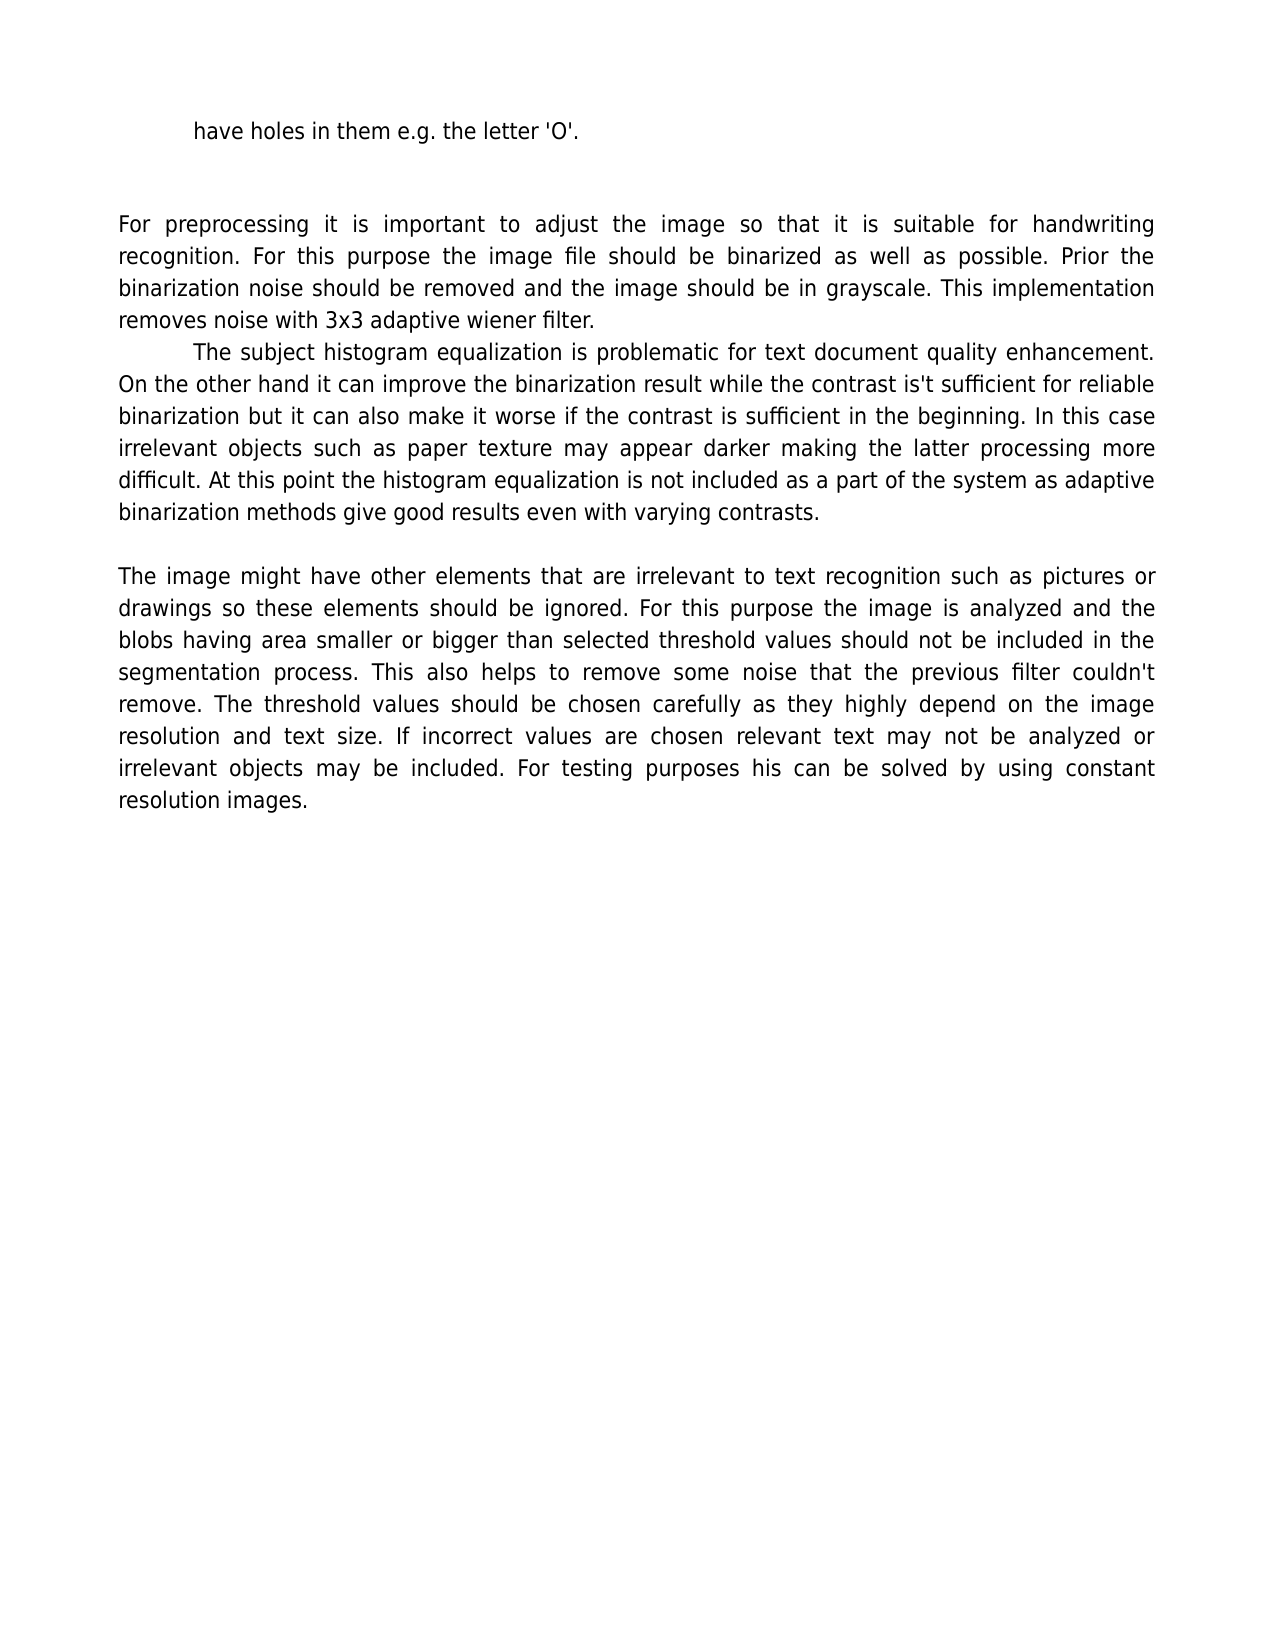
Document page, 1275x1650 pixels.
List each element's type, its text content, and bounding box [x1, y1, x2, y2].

list have holes in them e.g. the letter 'O'. [156, 118, 1157, 145]
text For preprocessing it is important to adjust the image so that it is suitable for handwriting recognition. For this purpose the image file should be binarized as well as possible. Prior the binarization noise should be removed and the image should be in grayscale. This implementation removes noise with 3x3 adaptive wiener filter. [118, 211, 1157, 334]
text The image might have other elements that are irrelevant to text recognition such as pictures or drawings so these elements should be ignored. For this purpose the image is analyzed and the blobs having area smaller or bigger than selected threshold values should not be included in the segmentation process. This also helps to remove some noise that the previous filter couldn't remove. The threshold values should be chosen carefully as they highly depend on the image resolution and text size. If incorrect values are chosen relevant text may not be analyzed or irrelevant objects may be included. For testing purposes his can be solved by using constant resolution images. [118, 563, 1157, 813]
text The subject histogram equalization is problematic for text document quality enhancement. On the other hand it can improve the binarization result while the contrast is't sufficient for reliable binarization but it can also make it worse if the contrast is sufficient in the beginning. In this case irrelevant objects such as paper texture may appear darker making the latter processing more difficult. At this point the histogram equalization is not included as a part of the system as adaptive binarization methods give good results even with varying contrasts. [118, 339, 1157, 526]
